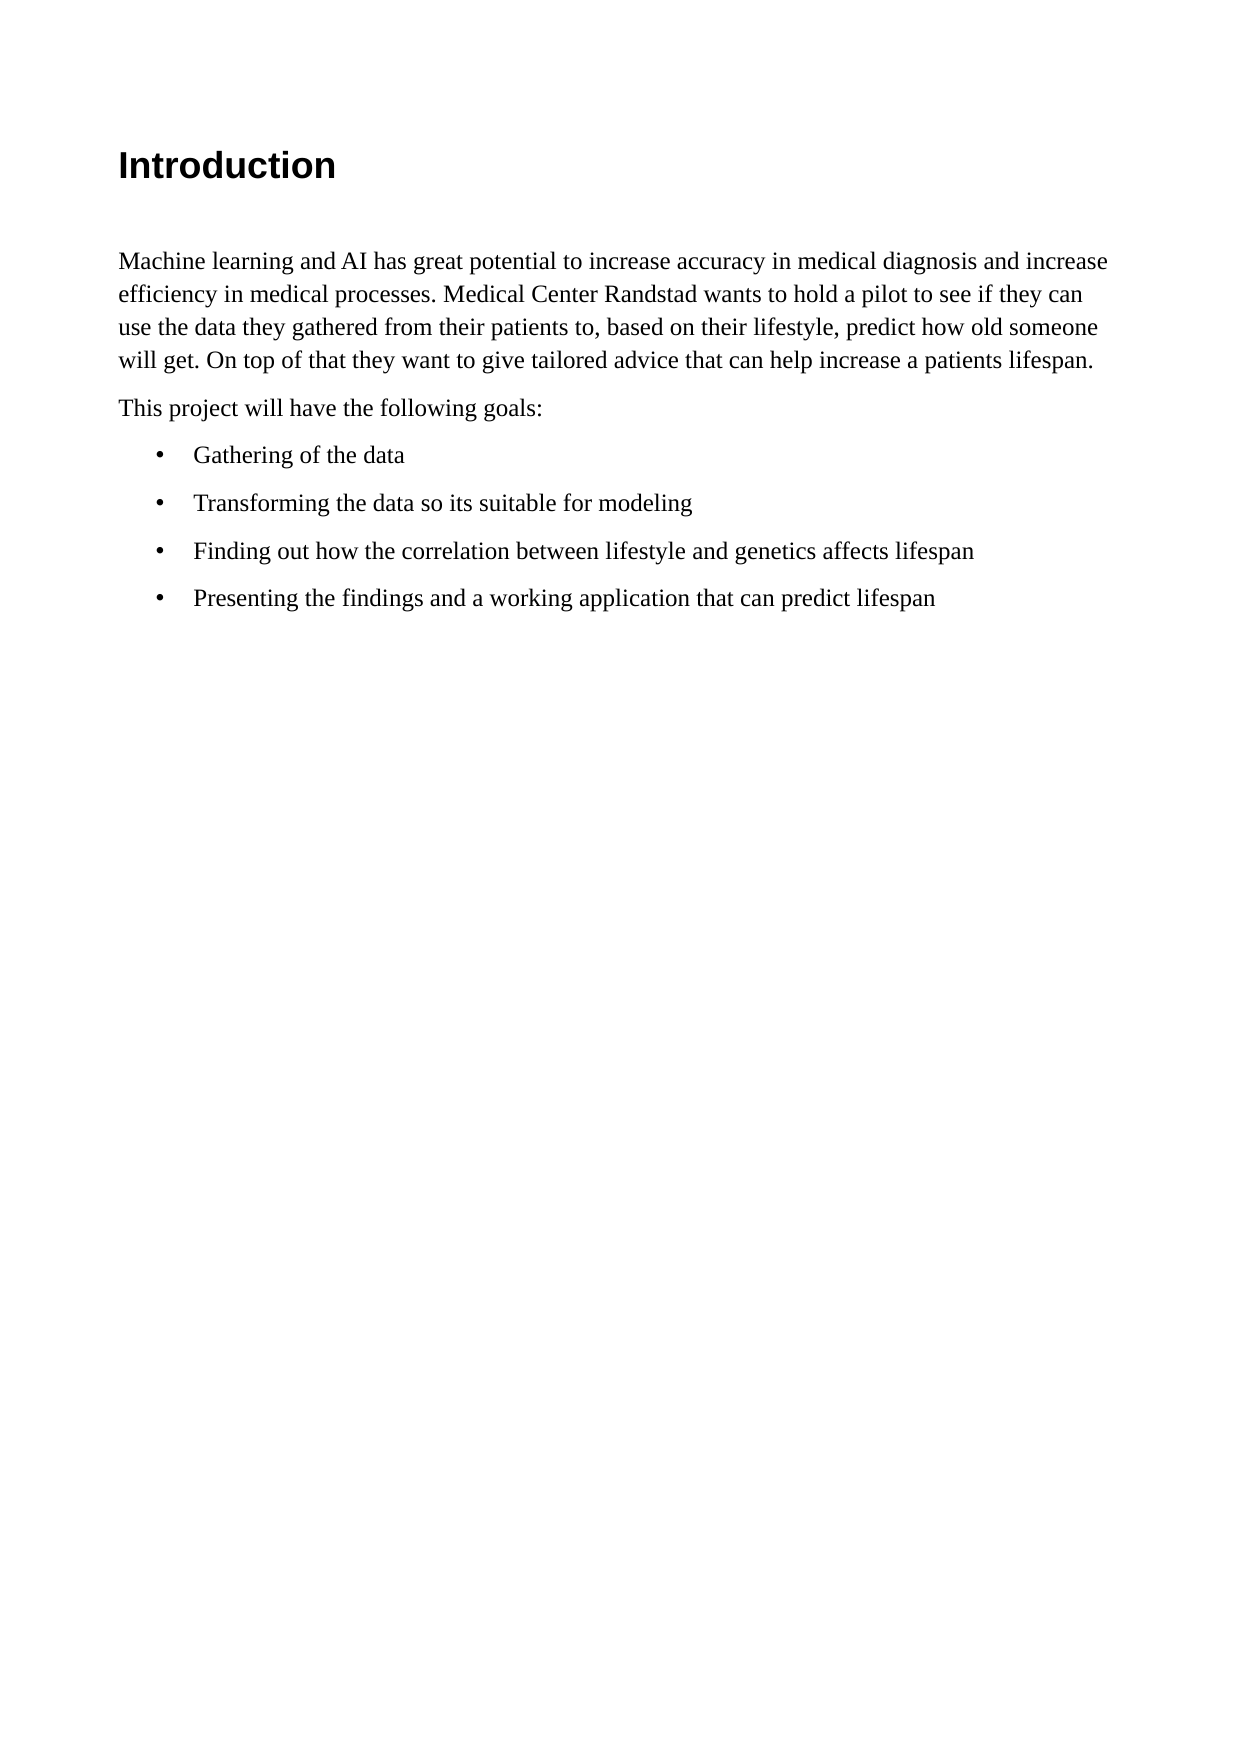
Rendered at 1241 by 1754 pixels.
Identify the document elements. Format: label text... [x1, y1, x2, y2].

list Finding out how the correlation between lifestyle and genetics affects lifespan [156, 536, 1122, 564]
text Machine learning and AI has great potential to increase accuracy in medical diagnosis and increase efficiency in medical processes. Medical Center Randstad wants to hold a pilot to see if they can use the data they gathered from their patients to, based on their lifestyle, predict how old someone will get. On top of that they want to give tailored advice that can help increase a patients lifespan. [118, 246, 1122, 374]
subtitle Introduction [118, 143, 1122, 186]
list Presenting the findings and a working application that can predict lifespan [156, 583, 1122, 612]
list Transforming the data so its suitable for modeling [156, 488, 1122, 517]
text This project will have the following goals: [118, 393, 1122, 422]
list Gathering of the data [156, 441, 1122, 469]
